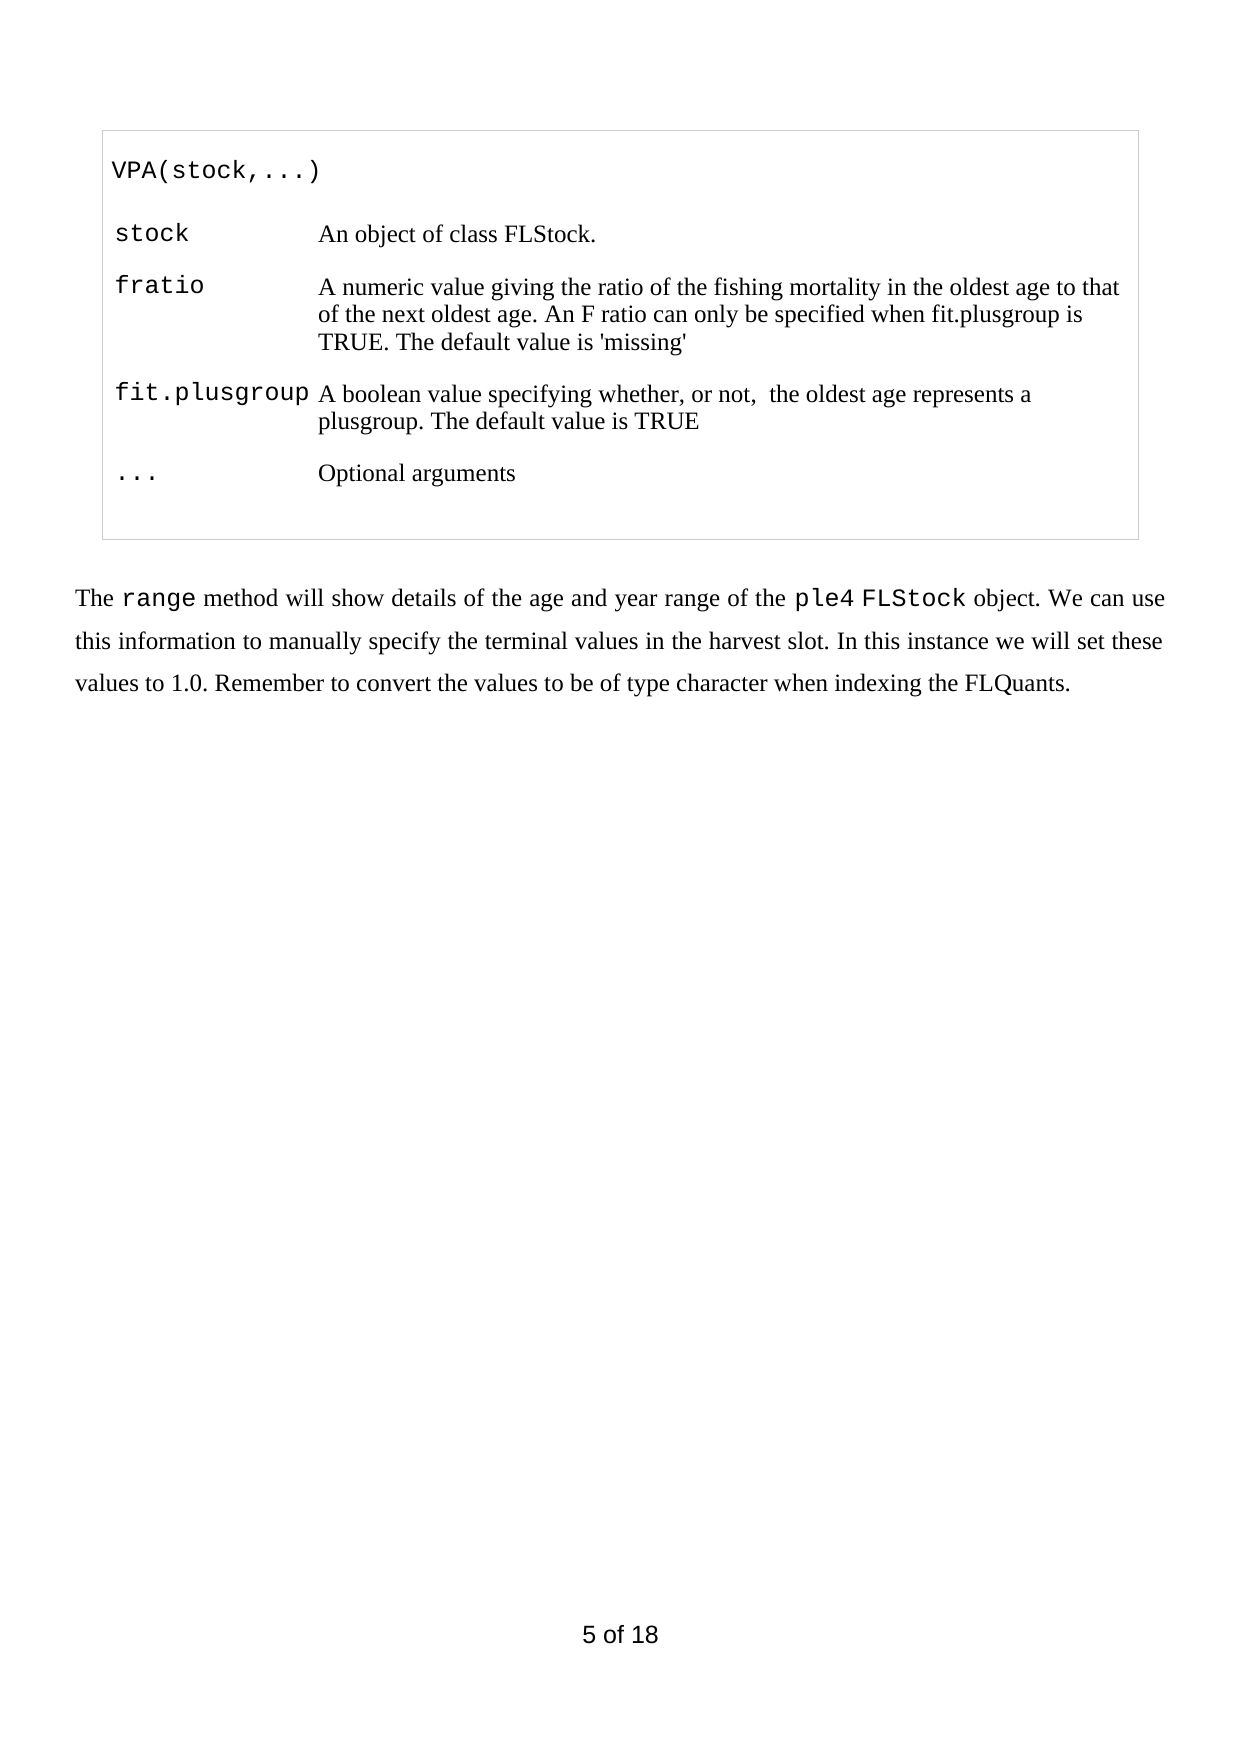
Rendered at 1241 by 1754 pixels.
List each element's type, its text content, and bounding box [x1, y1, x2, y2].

table_header An object of class FLStock. [315, 200, 1129, 252]
table_header stock [111, 200, 315, 252]
table_cell ... [111, 438, 315, 490]
text The range method will show details of the age and year range of the ple4 FLStock object. We can use this information to manually specify the terminal values in the harvest slot. In this instance we will set these values to 1.0. Remember to convert the values to be of type character when indexing the FLQuants. [75, 118, 1166, 697]
table_cell fratio [111, 252, 315, 359]
text VPA(stock,...) [111, 157, 1129, 186]
table_cell fit.plusgroup [111, 359, 315, 438]
table_cell Optional arguments [315, 438, 1129, 490]
table_cell A numeric value giving the ratio of the fishing mortality in the oldest age to that of the next oldest age. An F ratio can only be specified when fit.plusgroup is TRUE. The default value is 'missing' [315, 252, 1129, 359]
table_cell A boolean value specifying whether, or not, the oldest age represents a plusgroup. The default value is TRUE [315, 359, 1129, 438]
